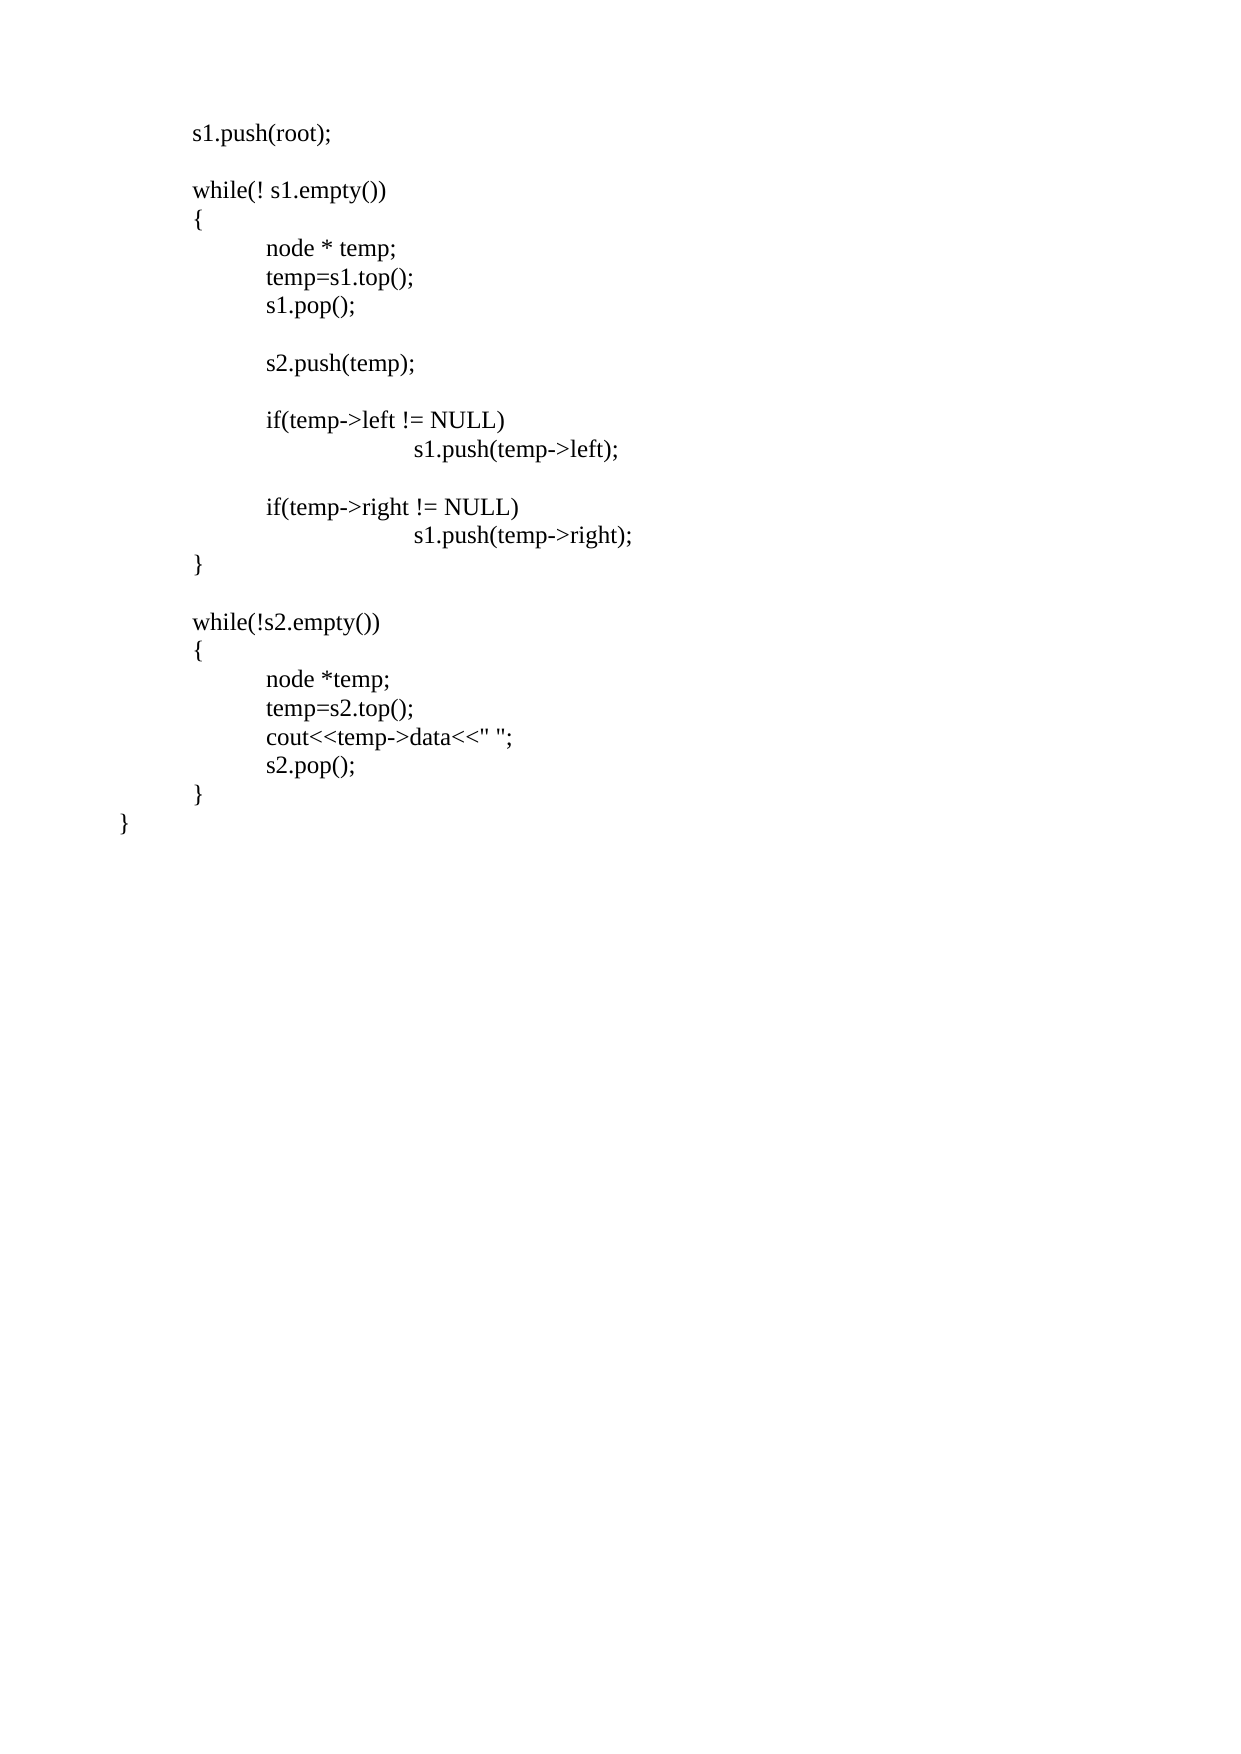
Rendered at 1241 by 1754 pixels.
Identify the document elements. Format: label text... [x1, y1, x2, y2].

text node * temp; [118, 233, 1122, 262]
text { [118, 204, 1122, 233]
text if(temp->right != NULL) [118, 492, 1122, 521]
text } [118, 808, 1122, 837]
text while(!s2.empty()) [118, 607, 1122, 636]
text temp=s1.top(); [118, 262, 1122, 291]
text node *temp; [118, 664, 1122, 693]
text s2.pop(); [118, 751, 1122, 779]
text s1.push(root); [118, 118, 1122, 147]
text s2.push(temp); [118, 348, 1122, 377]
text } [118, 549, 1122, 578]
text { [118, 636, 1122, 664]
text s1.push(temp->right); [118, 521, 1122, 549]
text s1.pop(); [118, 291, 1122, 319]
text temp=s2.top(); [118, 693, 1122, 722]
text } [118, 779, 1122, 808]
text while(! s1.empty()) [118, 176, 1122, 204]
text cout<<temp->data<<" "; [118, 722, 1122, 751]
text s1.push(temp->left); [118, 434, 1122, 463]
text if(temp->left != NULL) [118, 406, 1122, 434]
